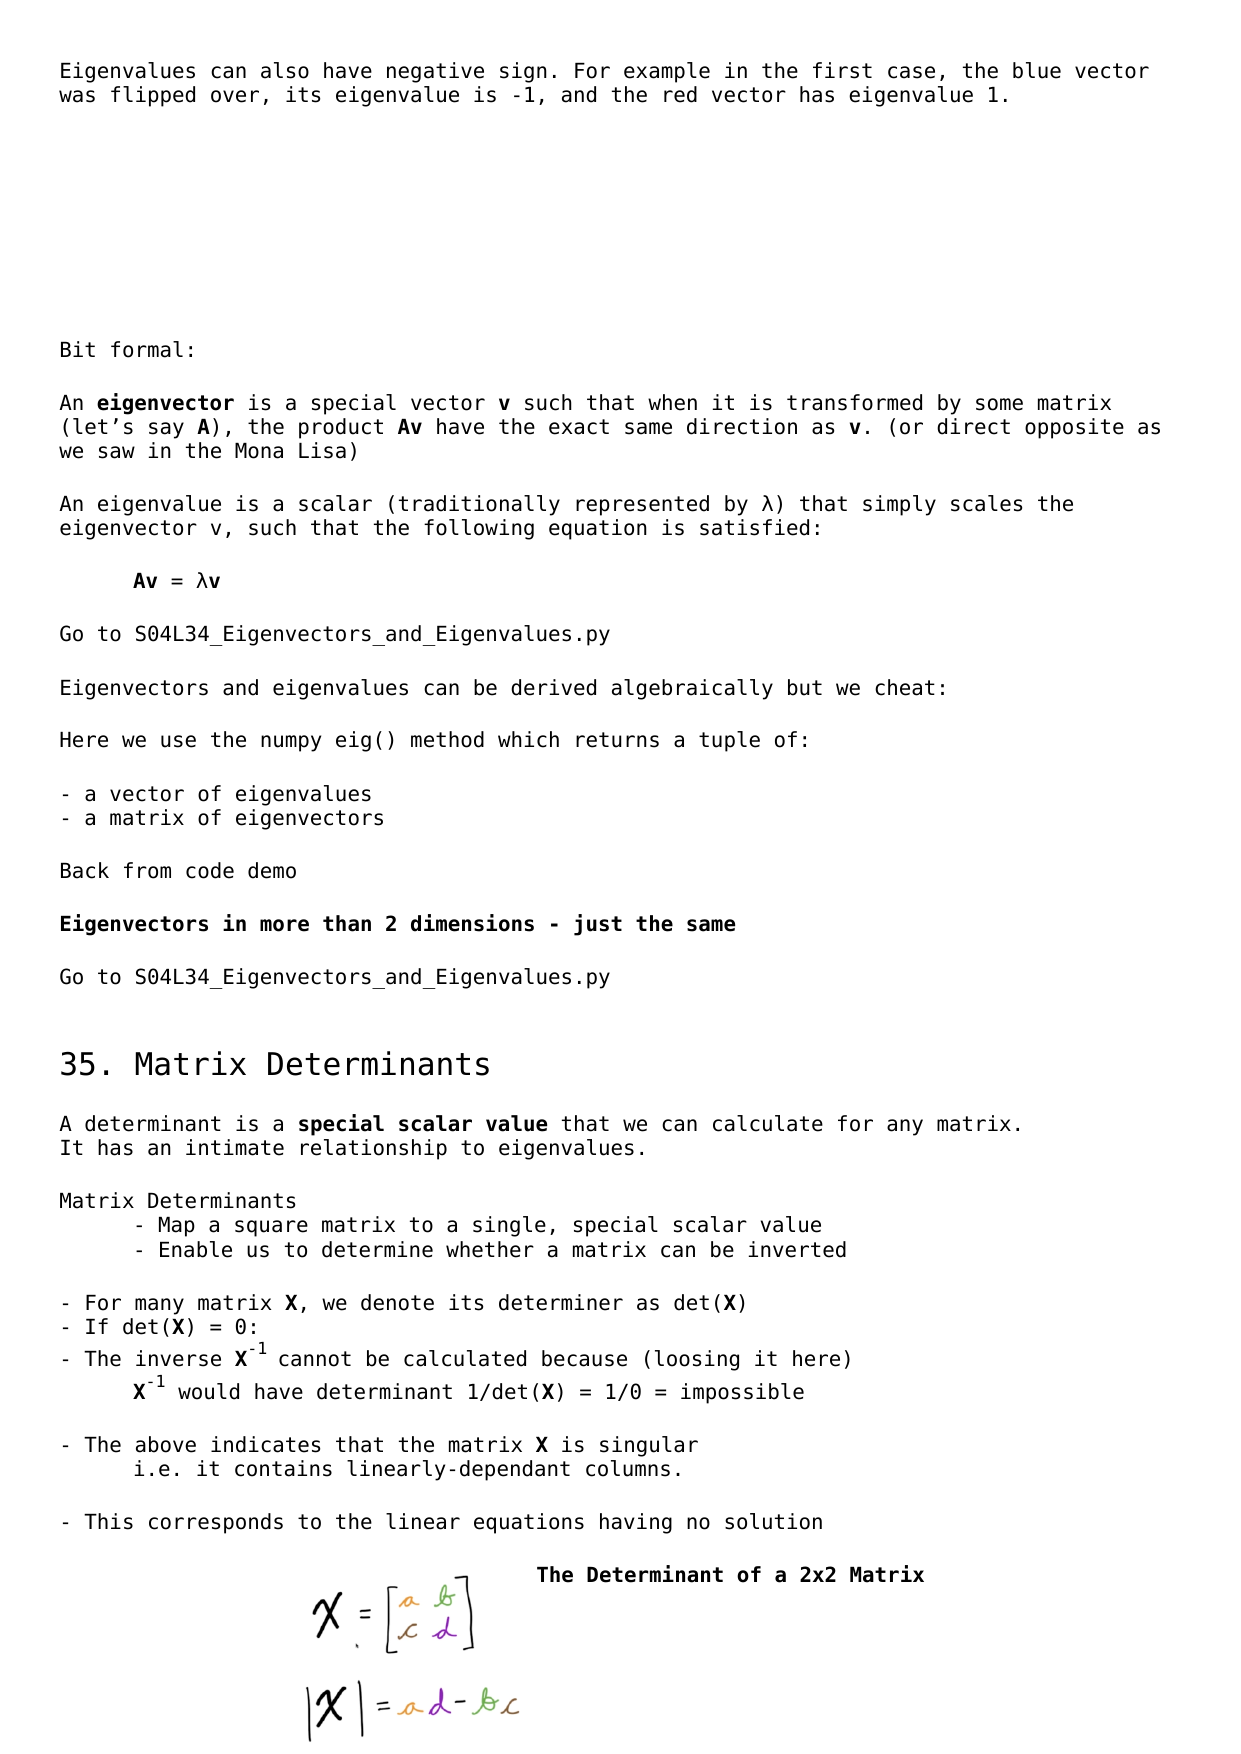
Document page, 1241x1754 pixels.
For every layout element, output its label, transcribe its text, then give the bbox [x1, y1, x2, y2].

text Go to S04L34_Eigenvectors_and_Eigenvalues.py [59, 965, 1181, 989]
text Eigenvectors in more than 2 dimensions - just the same [59, 912, 1181, 936]
text Bit formal: [59, 338, 1181, 362]
text Matrix Determinants [59, 1189, 1181, 1213]
text Eigenvalues can also have negative sign. For example in the first case, the blue vector was flipped over, its eigenvalue is -1, and the red vector has eigenvalue 1. [59, 59, 1181, 108]
text 35. Matrix Determinants [59, 1047, 1181, 1083]
text - The inverse X-1 cannot be calculated because (loosing it here) [59, 1339, 1181, 1372]
text Av = λv [59, 569, 1181, 594]
text i.e. it contains linearly-dependant columns. [59, 1457, 1181, 1481]
text An eigenvector is a special vector v such that when it is transformed by some matrix (let’s say A), the product Av have the exact same direction as v. (or direct opposite as we saw in the Mona Lisa) [59, 391, 1181, 463]
text - a matrix of eigenvectors [59, 806, 1181, 830]
picture [297, 1564, 537, 1754]
text Eigenvectors and eigenvalues can be derived algebraically but we cheat: [59, 676, 1181, 700]
text - The above indicates that the matrix X is singular [59, 1433, 1181, 1457]
text Back from code demo [59, 859, 1181, 883]
text It has an intimate relationship to eigenvalues. [59, 1136, 1181, 1160]
text - Map a square matrix to a single, special scalar value [59, 1213, 1181, 1238]
text - If det(X) = 0: [59, 1315, 1181, 1339]
text - a vector of eigenvalues [59, 782, 1181, 806]
text - This corresponds to the linear equations having no solution [59, 1510, 1181, 1534]
text - For many matrix X, we denote its determiner as det(X) [59, 1291, 1181, 1315]
text The Determinant of a 2x2 Matrix [59, 1563, 1181, 1587]
text - Enable us to determine whether a matrix can be inverted [59, 1238, 1181, 1262]
text X-1 would have determinant 1/det(X) = 1/0 = impossible [59, 1372, 1181, 1404]
text Here we use the numpy eig() method which returns a tuple of: [59, 728, 1181, 753]
text Go to S04L34_Eigenvectors_and_Eigenvalues.py [59, 622, 1181, 647]
text An eigenvalue is a scalar (traditionally represented by λ) that simply scales the eigenvector v, such that the following equation is satisfied: [59, 492, 1181, 541]
text A determinant is a special scalar value that we can calculate for any matrix. [59, 1112, 1181, 1136]
